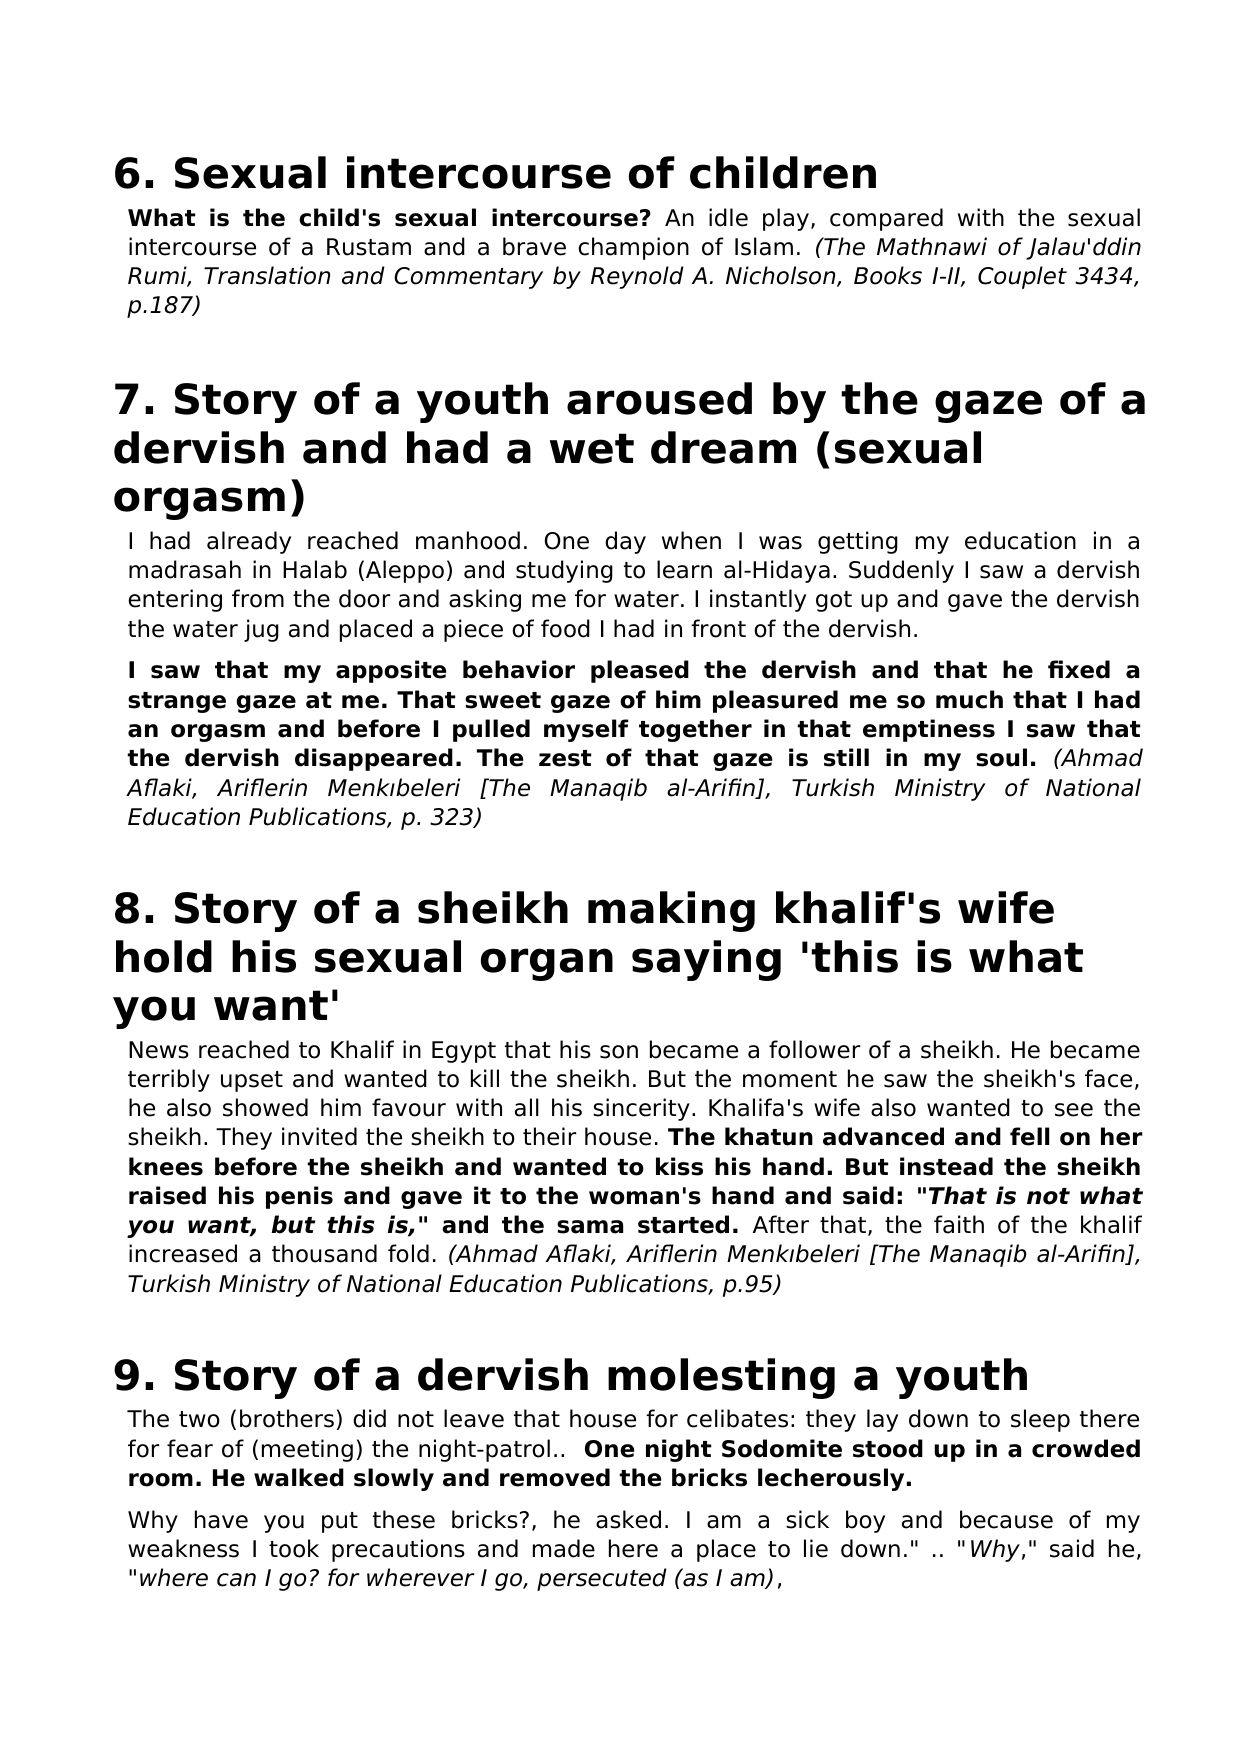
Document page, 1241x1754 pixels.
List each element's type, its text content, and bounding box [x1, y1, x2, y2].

subtitle 8. Story of a sheikh making khalif's wife hold his sexual organ saying 'this is what you want' [112, 885, 1165, 1031]
subtitle 7. Story of a youth aroused by the gaze of a dervish and had a wet dream (sexual orgasm) [112, 376, 1165, 522]
text News reached to Khalif in Egypt that his son became a follower of a sheikh. He became terribly upset and wanted to kill the sheikh. But the moment he saw the sheikh's face, he also showed him favour with all his sincerity. Khalifa's wife also wanted to see the sheikh. They invited the sheikh to their house. The khatun advanced and fell on her knees before the sheikh and wanted to kiss his hand. But instead the sheikh raised his penis and gave it to the woman's hand and said: "That is not what you want, but this is," and the sama started. After that, the faith of the khalif increased a thousand fold. (Ahmad Aflaki, Ariflerin Menkıbeleri [The Manaqib al-Arifin], Turkish Ministry of National Education Publications, p.95) [127, 1037, 1143, 1298]
subtitle 6. Sexual intercourse of children [112, 150, 1165, 198]
text I saw that my apposite behavior pleased the dervish and that he fixed a strange gaze at me. That sweet gaze of him pleasured me so much that I had an orgasm and before I pulled myself together in that emptiness I saw that the dervish disappeared. The zest of that gaze is still in my soul. (Ahmad Aflaki, Ariflerin Menkıbeleri [The Manaqib al-Arifin], Turkish Ministry of National Education Publications, p. 323) [127, 658, 1143, 831]
subtitle 9. Story of a dervish molesting a youth [112, 1352, 1165, 1400]
text I had already reached manhood. One day when I was getting my education in a madrasah in Halab (Aleppo) and studying to learn al-Hidaya. Suddenly I saw a dervish entering from the door and asking me for water. I instantly got up and gave the dervish the water jug and placed a piece of food I had in front of the dervish. [127, 528, 1143, 642]
text The two (brothers) did not leave that house for celibates: they lay down to sleep there for fear of (meeting) the night-patrol.. One night Sodomite stood up in a crowded room. He walked slowly and removed the bricks lecherously. [127, 1407, 1143, 1492]
text What is the child's sexual intercourse? An idle play, compared with the sexual intercourse of a Rustam and a brave champion of Islam. (The Mathnawi of Jalau'ddin Rumi, Translation and Commentary by Reynold A. Nicholson, Books I-II, Couplet 3434, p.187) [127, 205, 1143, 319]
text Why have you put these bricks?, he asked. I am a sick boy and because of my weakness I took precautions and made here a place to lie down." .. "Why," said he, "where can I go? for wherever I go, persecuted (as I am), [127, 1507, 1143, 1592]
